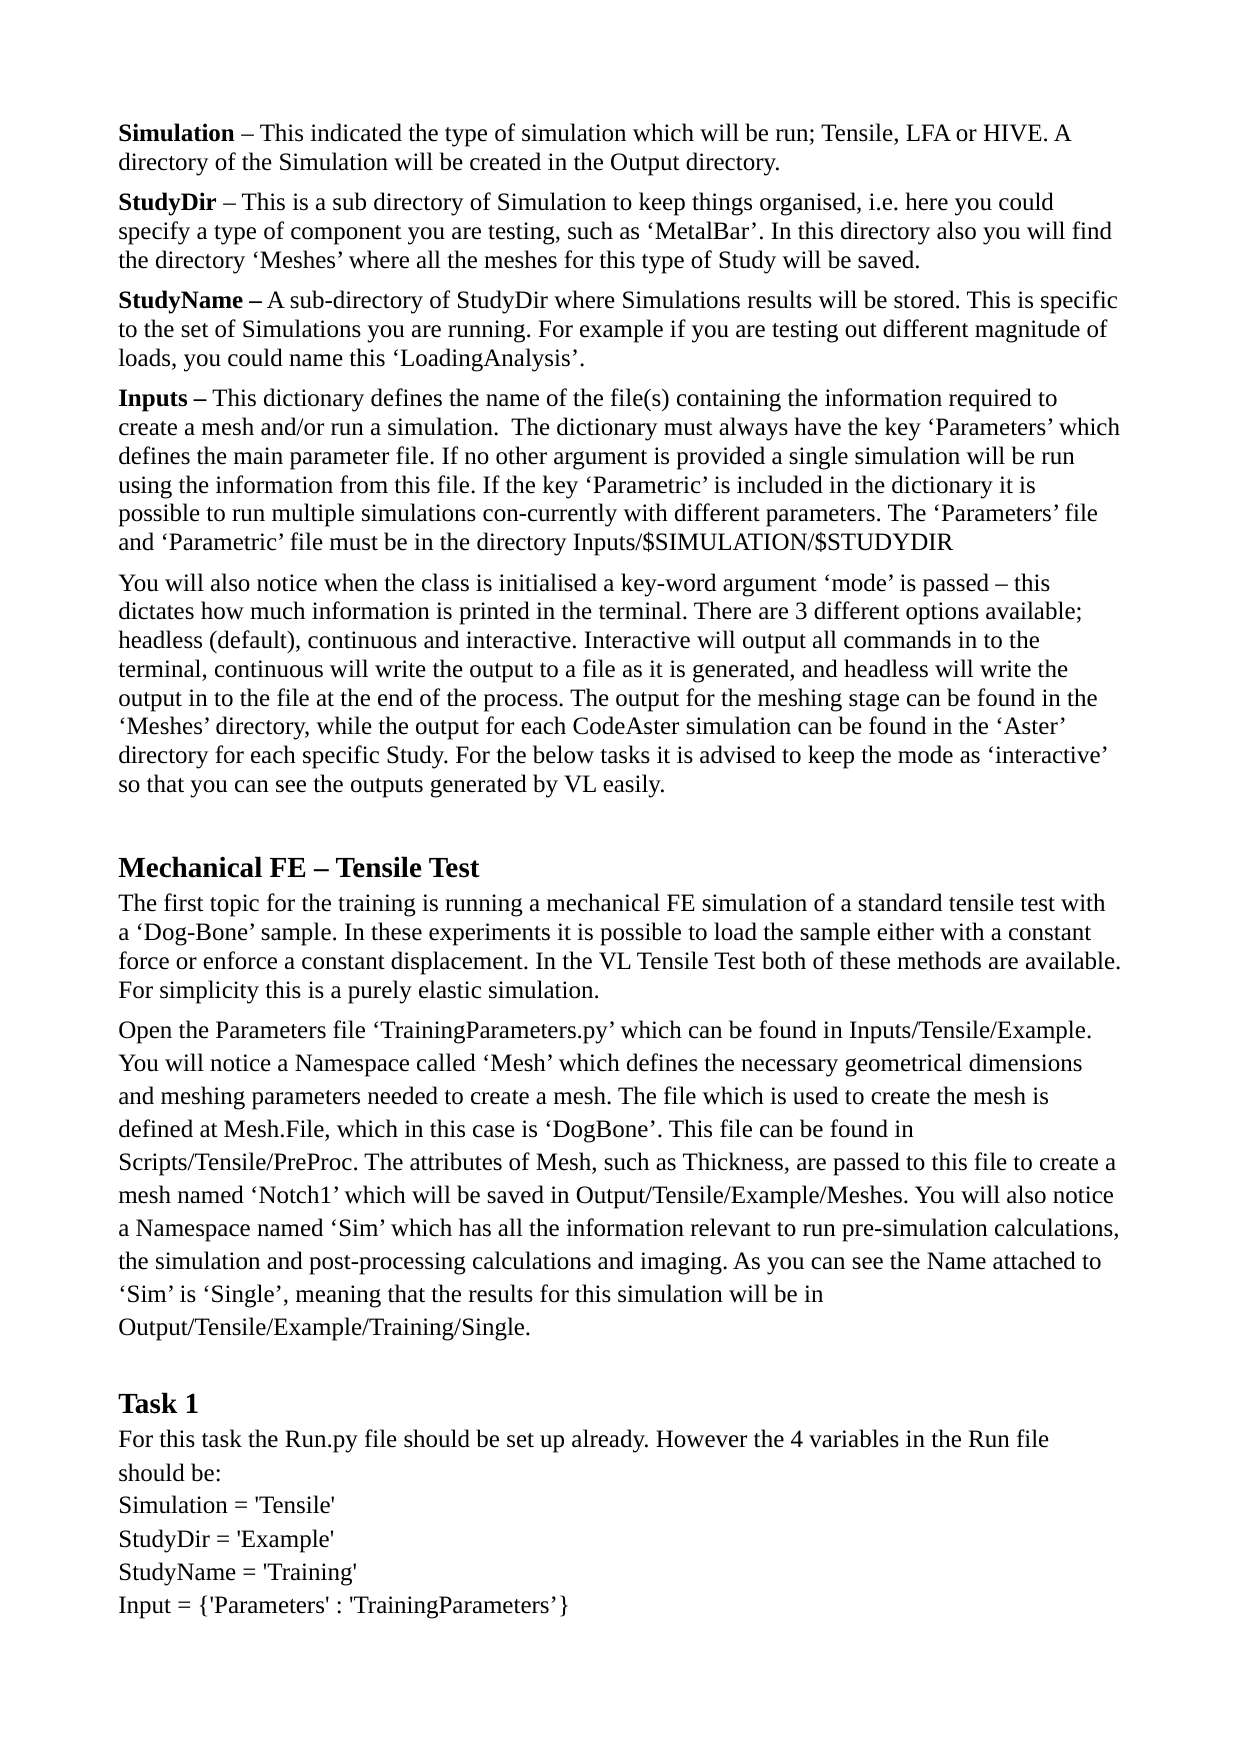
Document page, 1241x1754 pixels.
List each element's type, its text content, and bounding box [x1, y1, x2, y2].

text Mechanical FE – Tensile Test [118, 850, 1122, 883]
text StudyDir – This is a sub directory of Simulation to keep things organised, i.e. here you could specify a type of component you are testing, such as ‘MetalBar’. In this directory also you will find the directory ‘Meshes’ where all the meshes for this type of Study will be saved. [118, 187, 1122, 274]
text For this task the Run.py file should be set up already. However the 4 variables in the Run file should be: [118, 1424, 1122, 1486]
text StudyName – A sub-directory of StudyDir where Simulations results will be stored. This is specific to the set of Simulations you are running. For example if you are testing out different magnitude of loads, you could name this ‘LoadingAnalysis’. [118, 285, 1122, 372]
text Input = {'Parameters' : 'TrainingParameters’} [118, 1590, 1122, 1618]
text StudyName = 'Training' [118, 1557, 1122, 1585]
text Task 1 [118, 1386, 1122, 1419]
text The first topic for the training is running a mechanical FE simulation of a standard tensile test with a ‘Dog-Bone’ sample. In these experiments it is possible to load the sample either with a constant force or enforce a constant displacement. In the VL Tensile Test both of these methods are available. For simplicity this is a purely elastic simulation. [118, 888, 1122, 1003]
text Inputs – This dictionary defines the name of the file(s) containing the information required to create a mesh and/or run a simulation. The dictionary must always have the key ‘Parameters’ which defines the main parameter file. If no other argument is provided a single simulation will be run using the information from this file. If the key ‘Parametric’ is included in the dictionary it is possible to run multiple simulations con-currently with different parameters. The ‘Parameters’ file and ‘Parametric’ file must be in the directory Inputs/$SIMULATION/$STUDYDIR [118, 383, 1122, 556]
text StudyDir = 'Example' [118, 1524, 1122, 1552]
text Simulation – This indicated the type of simulation which will be run; Tensile, LFA or HIVE. A directory of the Simulation will be created in the Output directory. [118, 118, 1122, 176]
text You will also notice when the class is initialised a key-word argument ‘mode’ is passed – this dictates how much information is printed in the terminal. There are 3 different options available; headless (default), continuous and interactive. Interactive will output all commands in to the terminal, continuous will write the output to a file as it is generated, and headless will write the output in to the file at the end of the process. The output for the meshing stage can be found in the ‘Meshes’ directory, while the output for each CodeAster simulation can be found in the ‘Aster’ directory for each specific Study. For the below tasks it is advised to keep the mode as ‘interactive’ so that you can see the outputs generated by VL easily. [118, 568, 1122, 798]
text Simulation = 'Tensile' [118, 1491, 1122, 1519]
text Open the Parameters file ‘TrainingParameters.py’ which can be found in Inputs/Tensile/Example. You will notice a Namespace called ‘Mesh’ which defines the necessary geometrical dimensions and meshing parameters needed to create a mesh. The file which is used to create the mesh is defined at Mesh.File, which in this case is ‘DogBone’. This file can be found in Scripts/Tensile/PreProc. The attributes of Mesh, such as Thickness, are passed to this file to create a mesh named ‘Notch1’ which will be saved in Output/Tensile/Example/Meshes. You will also notice a Namespace named ‘Sim’ which has all the information relevant to run pre-simulation calculations, the simulation and post-processing calculations and imaging. As you can see the Name attached to ‘Sim’ is ‘Single’, meaning that the results for this simulation will be in Output/Tensile/Example/Training/Single. [118, 1015, 1122, 1341]
